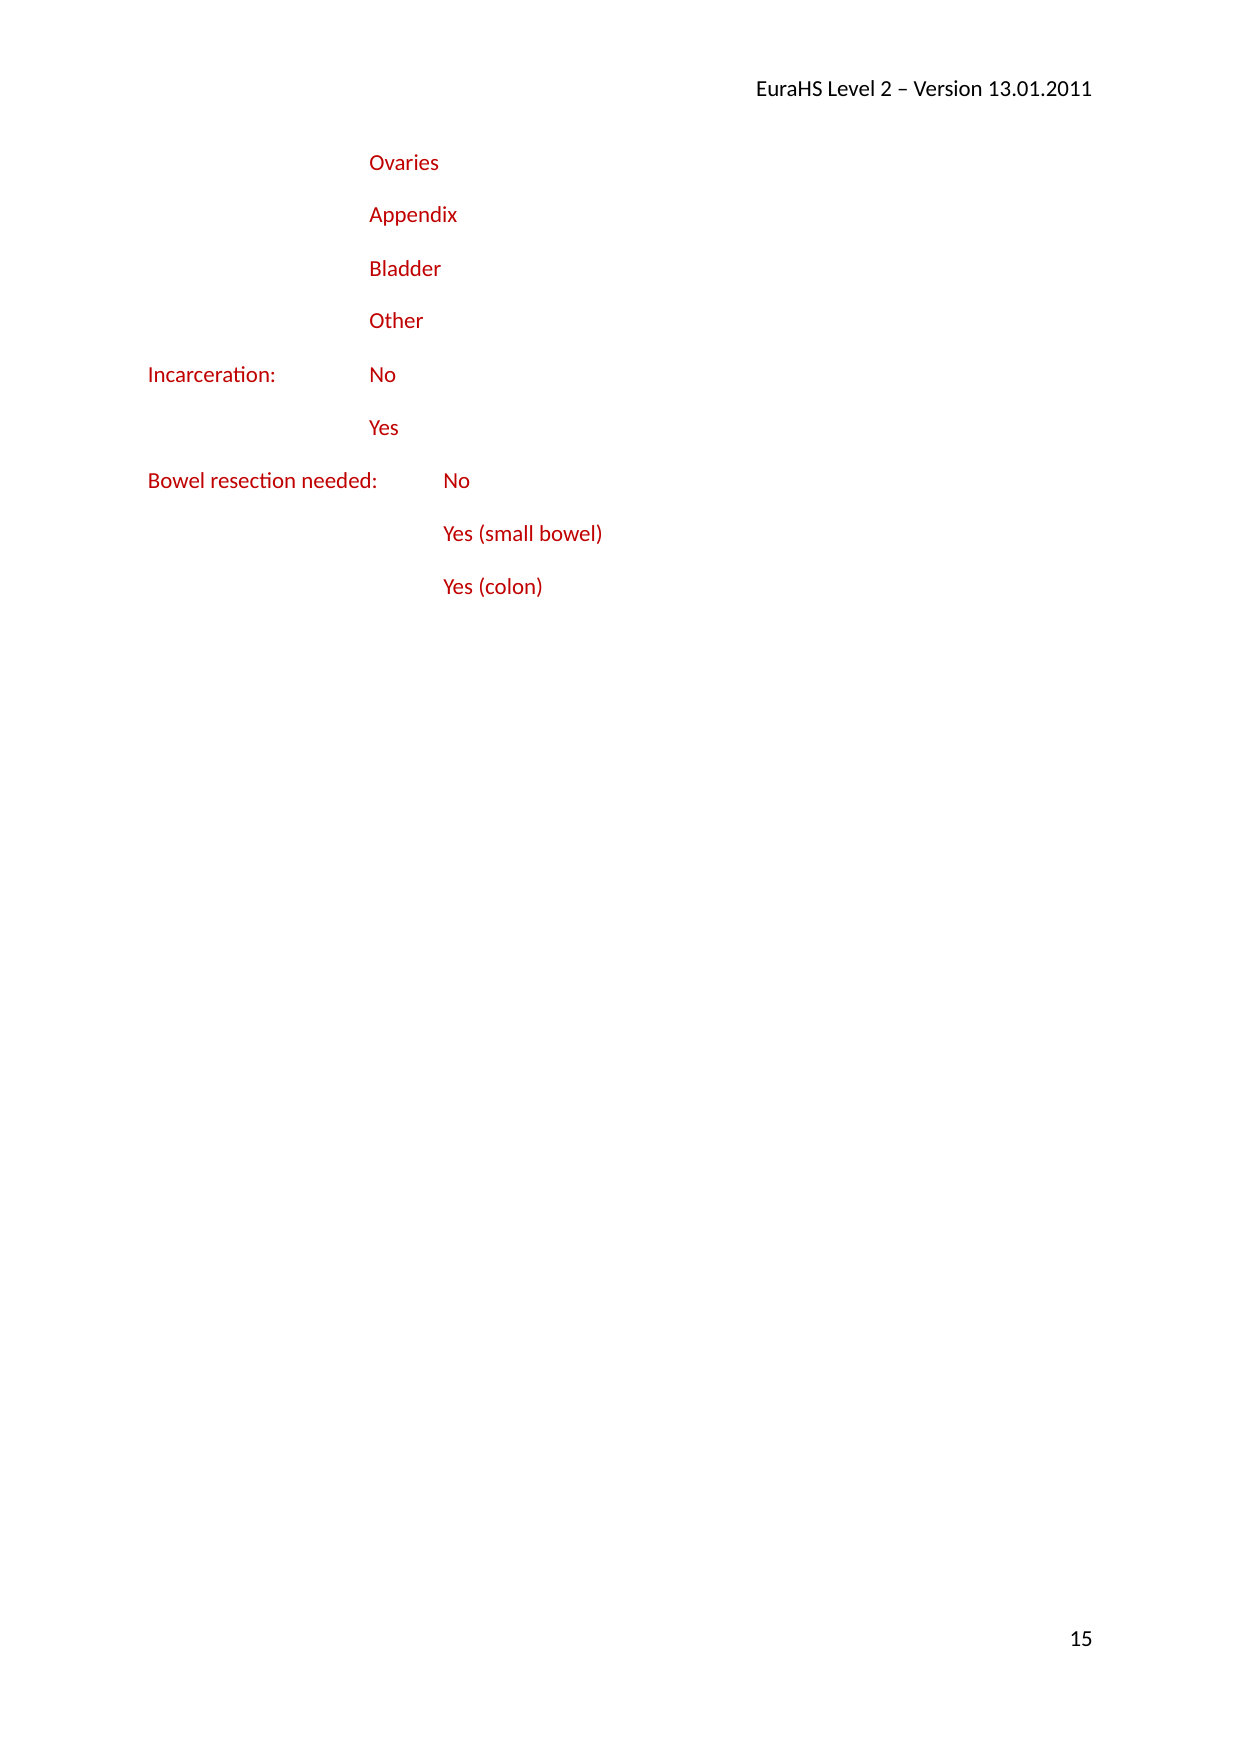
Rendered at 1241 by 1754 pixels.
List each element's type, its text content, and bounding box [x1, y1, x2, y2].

text Appendix [148, 201, 1092, 229]
text Yes [295, 413, 1092, 441]
text Incarceration: No [148, 360, 1092, 388]
text Yes (colon) [148, 572, 1092, 600]
text Ovaries [148, 148, 1092, 176]
text Yes (small bowel) [148, 519, 1092, 547]
text Bowel resection needed: No [148, 466, 1092, 494]
text Bladder [148, 254, 1092, 282]
text Other [148, 307, 1092, 335]
